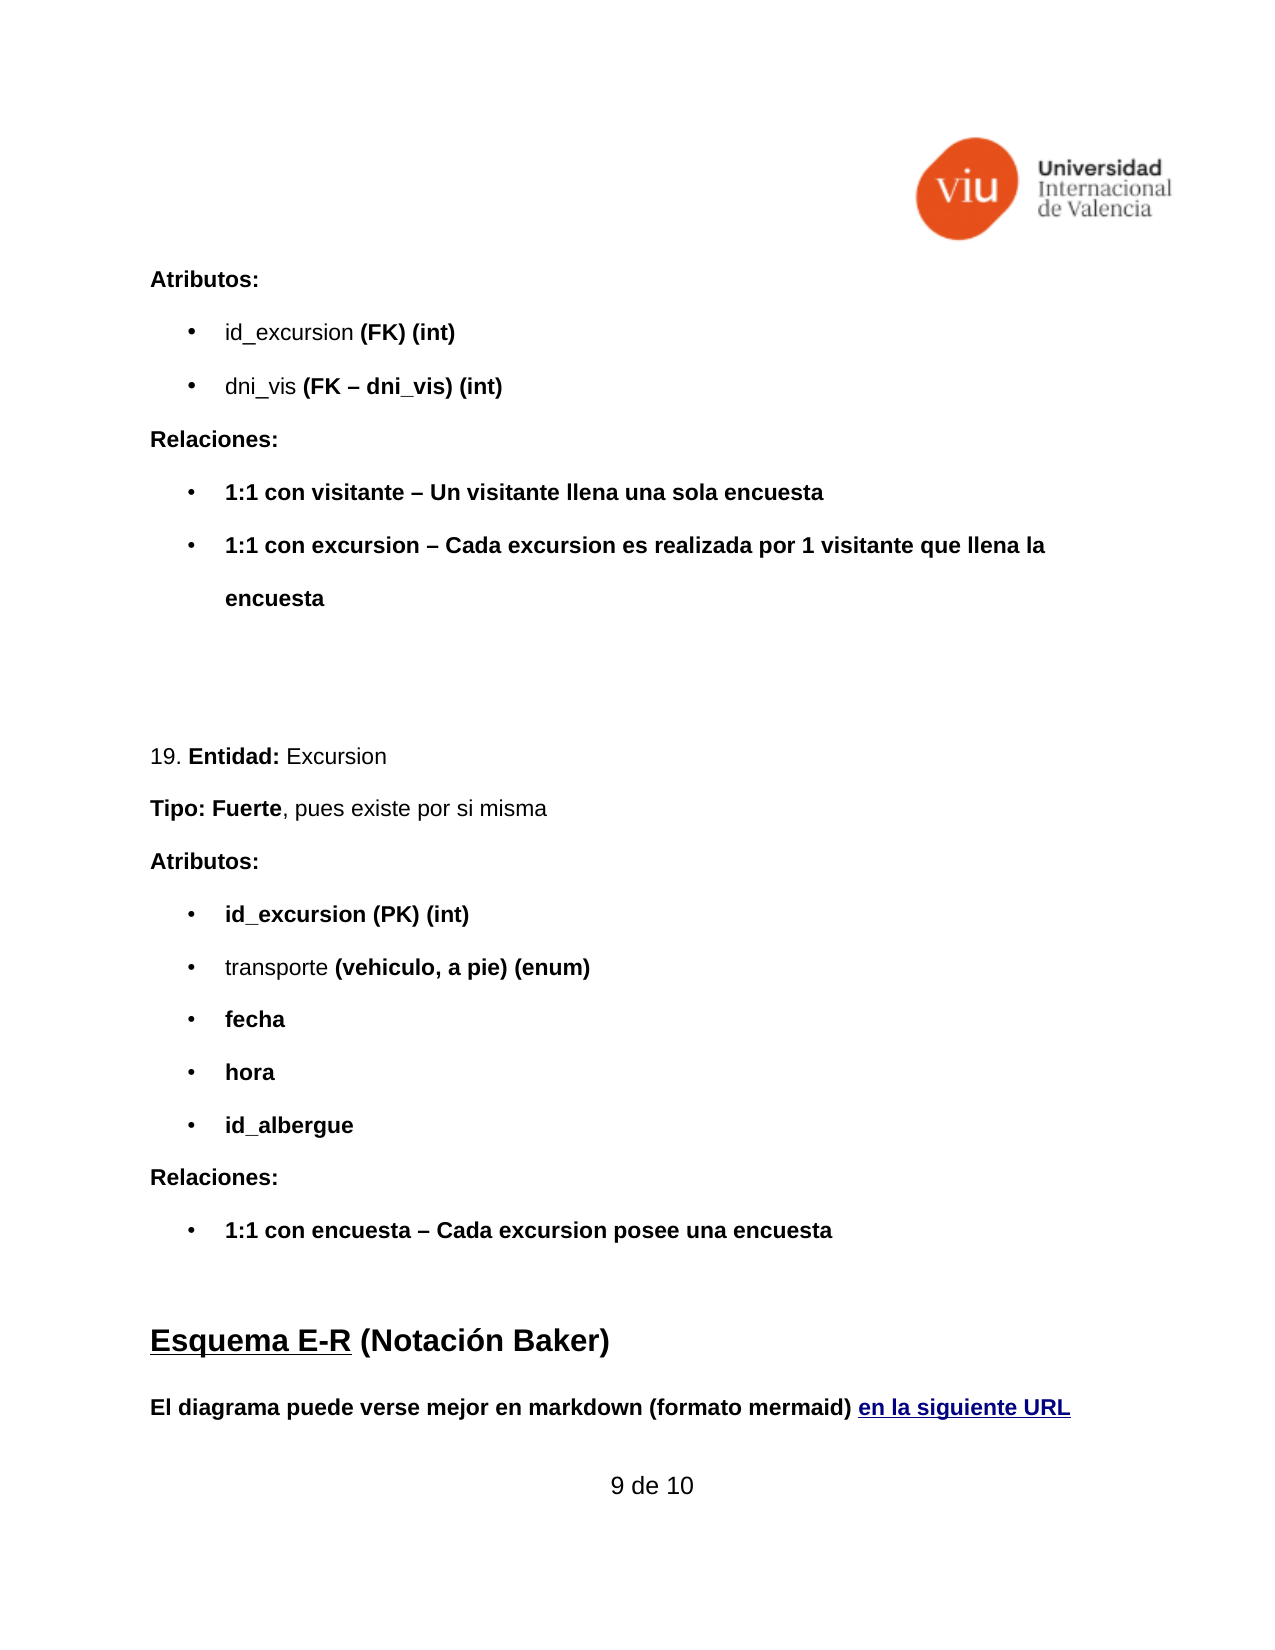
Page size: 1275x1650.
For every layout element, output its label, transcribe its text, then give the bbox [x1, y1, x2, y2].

text Esquema E-R (Notación Baker) [150, 1322, 1125, 1358]
list transporte (vehiculo, a pie) (enum) [187, 953, 1125, 980]
list hora [187, 1059, 1125, 1085]
text Atributos: [150, 266, 1125, 293]
list 1:1 con encuesta – Cada excursion posee una encuesta [187, 1217, 1125, 1243]
picture [913, 134, 1175, 245]
text Tipo: Fuerte, pues existe por si misma [150, 795, 1125, 822]
text Relaciones: [150, 1164, 1125, 1191]
list id_excursion (PK) (int) [187, 901, 1125, 927]
text 19. Entidad: Excursion [150, 743, 1125, 769]
list id_albergue [187, 1112, 1125, 1138]
text El diagrama puede verse mejor en markdown (formato mermaid) en la siguiente URL [150, 1394, 1125, 1421]
list fecha [187, 1006, 1125, 1033]
list id_excursion (FK) (int) [187, 319, 1125, 346]
list 1:1 con visitante – Un visitante llena una sola encuesta [187, 479, 1125, 506]
text Atributos: [150, 848, 1125, 874]
list 1:1 con excursion – Cada excursion es realizada por 1 visitante que llena la encuesta [187, 532, 1125, 611]
text Relaciones: [150, 426, 1125, 453]
list dni_vis (FK – dni_vis) (int) [187, 373, 1125, 399]
